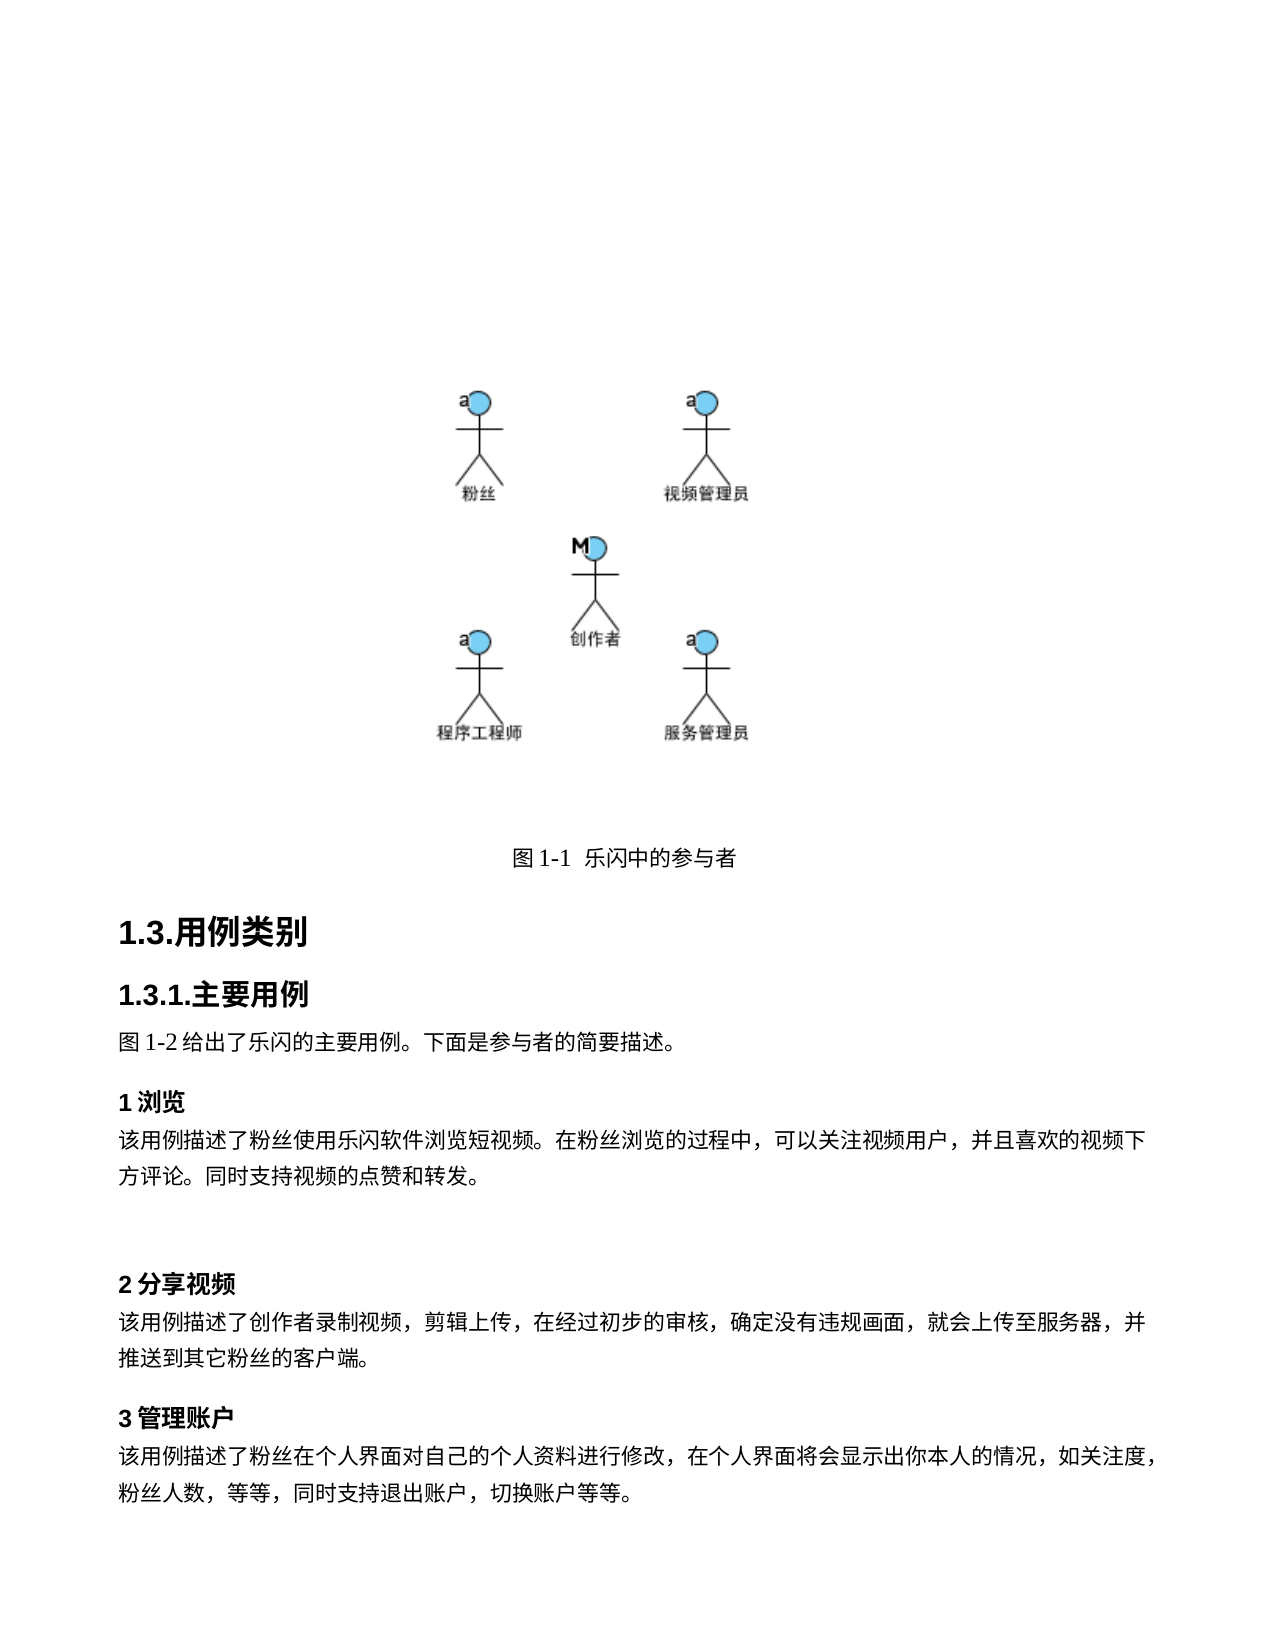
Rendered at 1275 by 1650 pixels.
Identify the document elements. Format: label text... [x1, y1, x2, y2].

text 该用例描述了粉丝使用乐闪软件浏览短视频。在粉丝浏览的过程中，可以关注视频用户，并且喜欢的视频下方评论。同时支持视频的点赞和转发。 [118, 1123, 1157, 1191]
text 图1-1 乐闪中的参与者 [118, 841, 1157, 872]
picture [274, 313, 897, 832]
subtitle 1.3.用例类别 [118, 912, 1157, 951]
text 该用例描述了创作者录制视频，剪辑上传，在经过初步的审核，确定没有违规画面，就会上传至服务器，并推送到其它粉丝的客户端。 [118, 1304, 1157, 1373]
text 图1-2给出了乐闪的主要用例。下面是参与者的简要描述。 [118, 1024, 1157, 1056]
subtitle 2分享视频 [118, 1270, 1157, 1298]
subtitle 1.3.1.主要用例 [118, 978, 1157, 1012]
subtitle 1浏览 [118, 1088, 1157, 1116]
subtitle 3管理账户 [118, 1404, 1157, 1433]
text 该用例描述了粉丝在个人界面对自己的个人资料进行修改，在个人界面将会显示出你本人的情况，如关注度，粉丝人数，等等，同时支持退出账户，切换账户等等。 [118, 1439, 1157, 1507]
